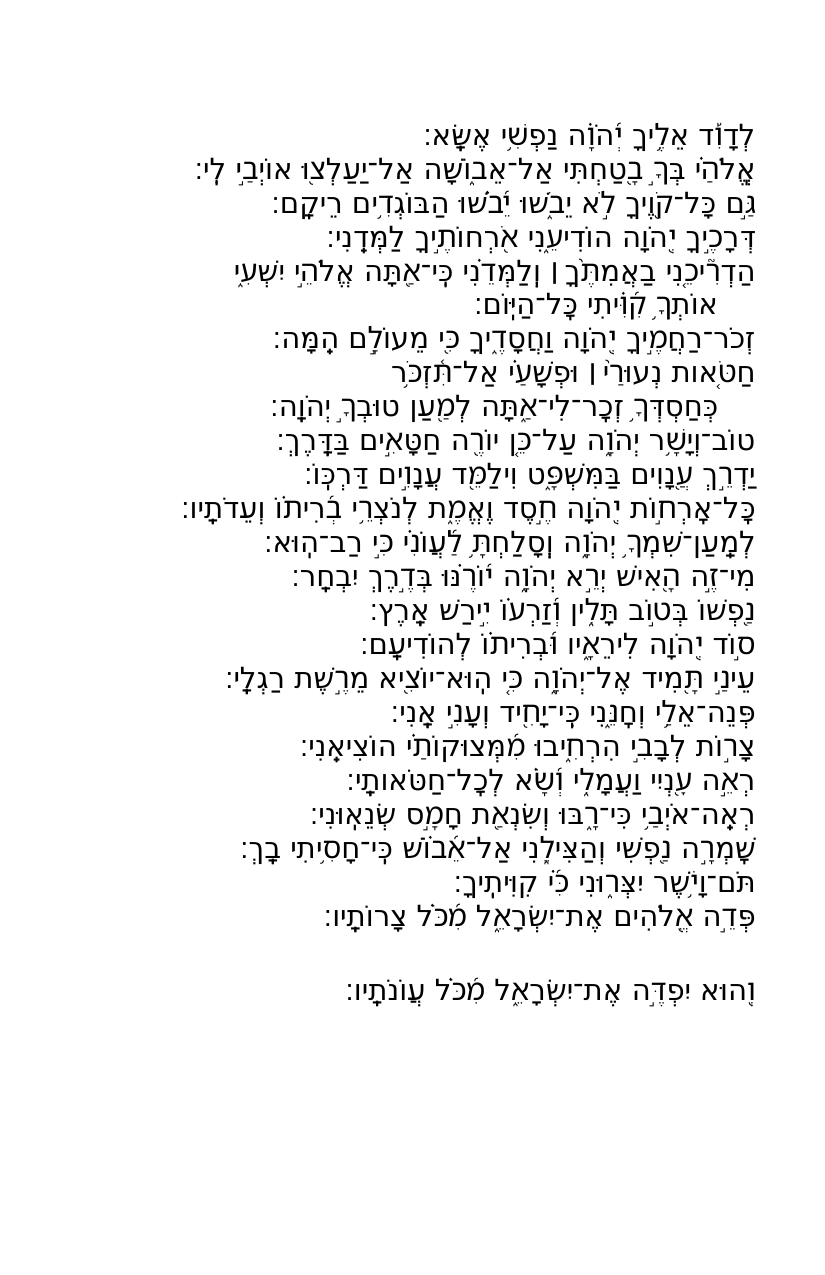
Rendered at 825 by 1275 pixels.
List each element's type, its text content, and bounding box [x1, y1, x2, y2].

text יַדְרֵ֣ךְ עֲ֭נָוִים בַּמִּשְׁפָּ֑ט וִילַמֵּ֖ד עֲנָוִ֣ים דַּרְכּֽוֹ׃ [53, 458, 756, 492]
text כׇּל־אׇרְח֣וֹת יְ֭הֹוָה חֶ֣סֶד וֶאֱמֶ֑ת לְנֹצְרֵ֥י בְ֝רִית֗וֹ וְעֵדֹתָֽיו׃ [53, 492, 756, 526]
text הַדְרִ֘יכֵ֤נִי בַאֲמִתֶּ֨ךָ ׀ וְֽלַמְּדֵ֗נִי כִּֽי־אַ֭תָּה אֱלֹהֵ֣י יִשְׁעִ֑י אוֹתְךָ֥ קִ֝וִּ֗יתִי כׇּל־הַיּֽוֹם׃ [53, 254, 756, 322]
text פְּנֵה־אֵלַ֥י וְחׇנֵּ֑נִי כִּֽי־יָחִ֖יד וְעָנִ֣י אָֽנִי׃ [53, 695, 756, 729]
text פְּדֵ֣ה אֱ֭לֹהִים אֶת־יִשְׂרָאֵ֑ל מִ֝כֹּ֗ל צָרוֹתָֽיו׃ [53, 899, 756, 933]
text דְּרָכֶ֣יךָ יְ֭הֹוָה הוֹדִיעֵ֑נִי אֹ֖רְחוֹתֶ֣יךָ לַמְּדֵֽנִי׃ [53, 220, 756, 254]
text זְכֹר־רַחֲמֶ֣יךָ יְ֭הֹוָה וַחֲסָדֶ֑יךָ כִּ֖י מֵעוֹלָ֣ם הֵֽמָּה׃ [53, 322, 756, 356]
text לְמַֽעַן־שִׁמְךָ֥ יְהֹוָ֑ה וְֽסָלַחְתָּ֥ לַ֝עֲוֺנִ֗י כִּ֣י רַב־הֽוּא׃ [53, 526, 756, 559]
text אֱֽלֹהַ֗י בְּךָ֣ בָ֭טַחְתִּי אַל־אֵב֑וֹשָׁה אַל־יַעַלְצ֖וּ אוֹיְבַ֣י לִֽי׃ [53, 152, 756, 186]
text שׇׁמְרָ֣ה נַ֭פְשִׁי וְהַצִּילֵ֑נִי אַל־אֵ֝ב֗וֹשׁ כִּֽי־חָסִ֥יתִי בָֽךְ׃ [53, 831, 756, 865]
text תֹּם־וָיֹ֥שֶׁר יִצְּר֑וּנִי כִּ֝֗י קִוִּיתִֽיךָ׃ [53, 865, 756, 899]
text רְאֵֽה־אֹיְבַ֥י כִּי־רָ֑בּוּ וְשִׂנְאַ֖ת חָמָ֣ס שְׂנֵאֽוּנִי׃ [53, 797, 756, 831]
text רְאֵ֣ה עׇ֭נְיִי וַעֲמָלִ֑י וְ֝שָׂ֗א לְכׇל־חַטֹּאותָֽי׃ [53, 763, 756, 797]
text מִי־זֶ֣ה הָ֭אִישׁ יְרֵ֣א יְהֹוָ֑ה י֝וֹרֶ֗נּוּ בְּדֶ֣רֶךְ יִבְחָֽר׃ [53, 559, 756, 593]
text לְדָוִ֡ד אֵלֶ֥יךָ יְ֝הֹוָ֗ה נַפְשִׁ֥י אֶשָּֽׂא׃ [53, 118, 756, 152]
text ס֣וֹד יְ֭הֹוָה לִירֵאָ֑יו וּ֝בְרִית֗וֹ לְהוֹדִיעָֽם׃ [53, 627, 756, 661]
text גַּ֣ם כָּל־קֹ֭וֶיךָ לֹ֣א יֵבֹ֑שׁוּ יֵ֝בֹ֗שׁוּ הַבּוֹגְדִ֥ים רֵיקָֽם׃ [53, 186, 756, 220]
text עֵינַ֣י תָּ֭מִיד אֶל־יְהֹוָ֑ה כִּ֤י הֽוּא־יוֹצִ֖יא מֵרֶ֣שֶׁת רַגְלָֽי׃ [53, 661, 756, 695]
text טוֹב־וְיָשָׁ֥ר יְהֹוָ֑ה עַל־כֵּ֤ן יוֹרֶ֖ה חַטָּאִ֣ים בַּדָּֽרֶךְ׃ [53, 424, 756, 458]
text וְ֭הוּא יִפְדֶּ֣ה אֶת־יִשְׂרָאֵ֑ל מִ֝כֹּ֗ל עֲוֺנֹתָֽיו׃ [53, 973, 756, 1007]
text חַטֹּ֤אות נְעוּרַ֨י ׀ וּפְשָׁעַ֗י אַל־תִּ֫זְכֹּ֥ר כְּחַסְדְּךָ֥ זְכׇר־לִי־אַ֑תָּה לְמַ֖עַן טוּבְךָ֣ יְהֹוָֽה׃ [53, 356, 756, 424]
text צָר֣וֹת לְבָבִ֣י הִרְחִ֑יבוּ מִ֝מְּצוּקוֹתַ֗י הוֹצִיאֵֽנִי׃ [53, 729, 756, 763]
text נַ֭פְשׁוֹ בְּט֣וֹב תָּלִ֑ין וְ֝זַרְע֗וֹ יִ֣ירַשׁ אָֽרֶץ׃ [53, 593, 756, 627]
